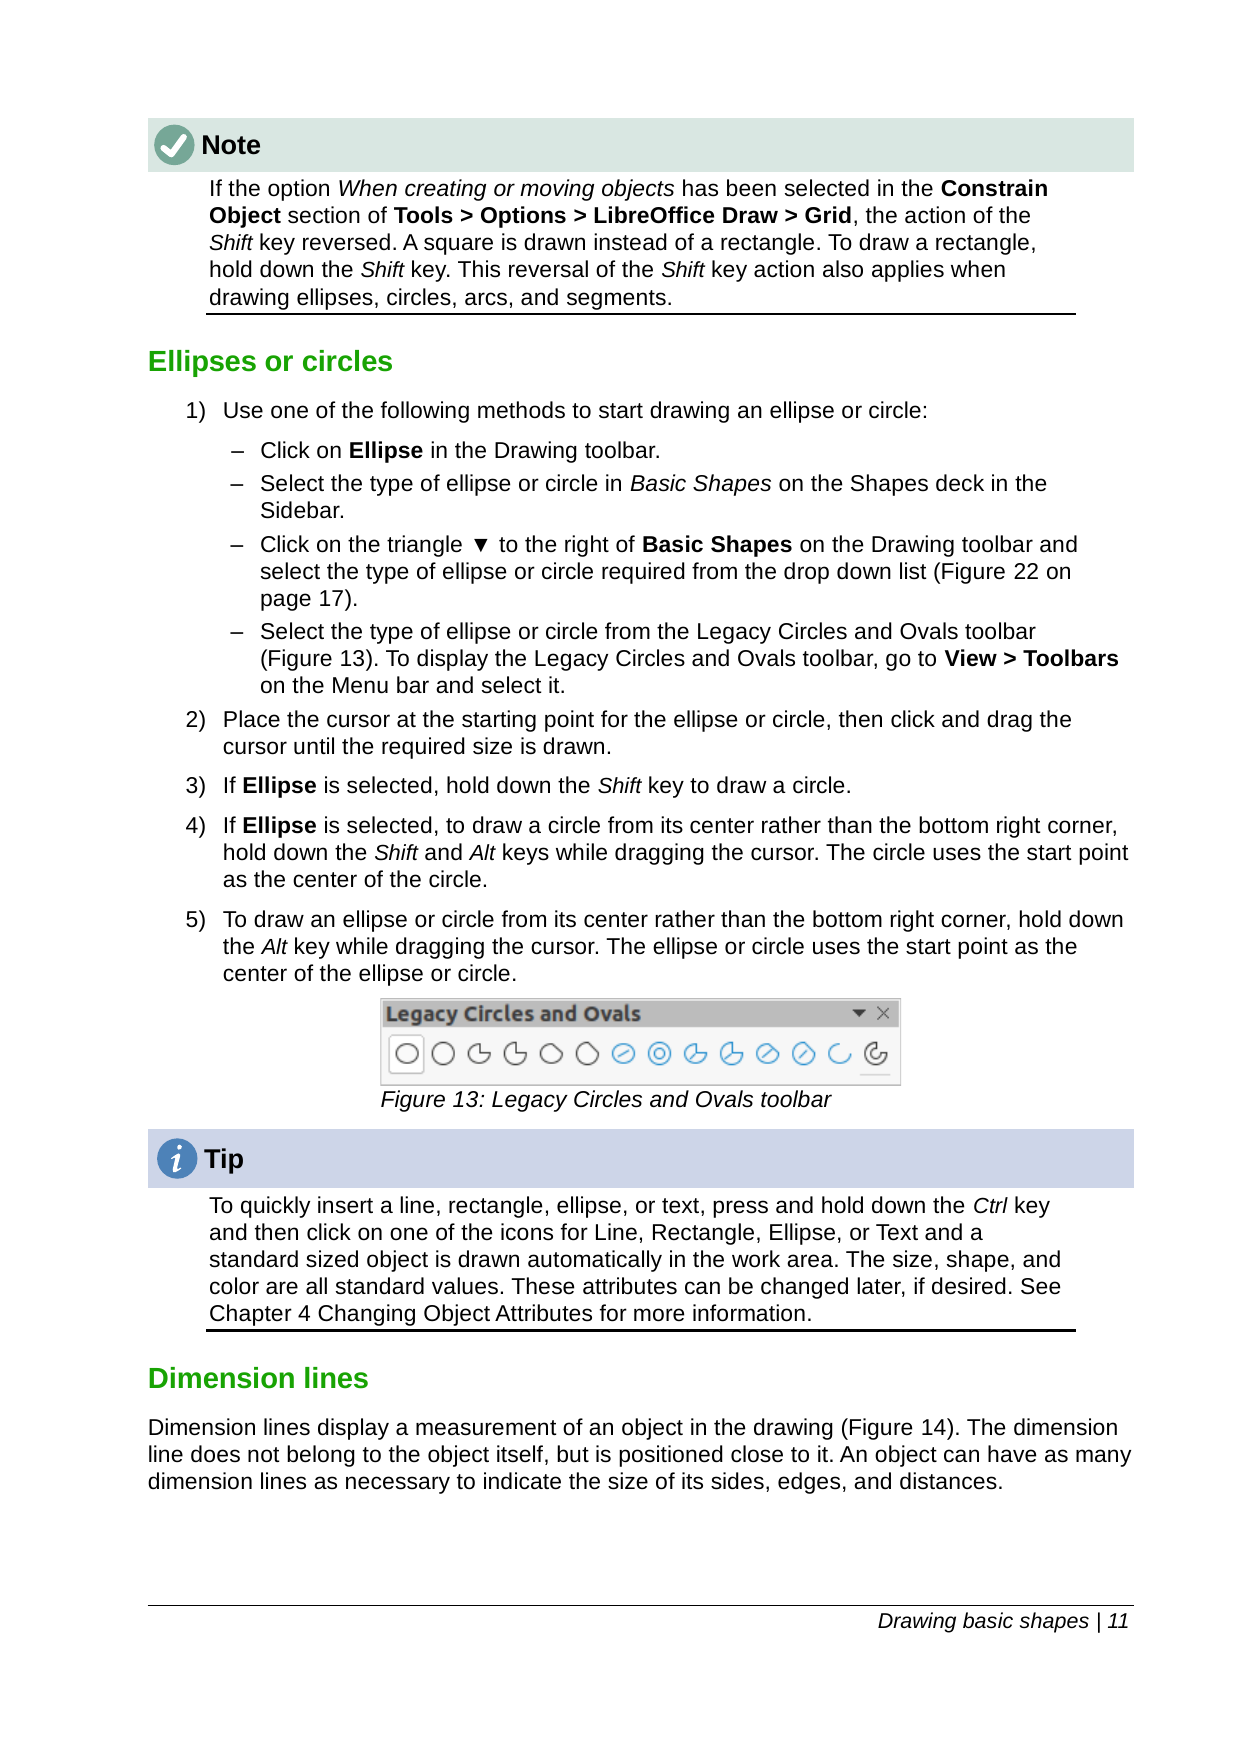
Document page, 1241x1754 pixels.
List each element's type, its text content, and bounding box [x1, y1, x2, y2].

list Click on the triangle ▼ to the right of Basic Shapes on the Drawing toolbar and select the type of ellipse or circle required from the drop down list (Figure 22 on page 16). [230, 530, 1134, 611]
list Use one of the following methods to start drawing an ellipse or circle: [206, 397, 1134, 424]
text Figure 13: Legacy Circles and Ovals toolbar [380, 1086, 901, 1112]
text Dimension lines display a measurement of an object in the drawing (Figure 14). The dimension line does not belong to the object itself, but is positioned close to it. An object can have as many dimension lines as necessary to indicate the size of its sides, edges, and distances. [148, 1413, 1134, 1494]
list Select the type of ellipse or circle in Basic Shapes on the Shapes deck in the Sidebar. [230, 469, 1134, 524]
subtitle Dimension lines [148, 1361, 1134, 1394]
list To draw an ellipse or circle from its center rather than the bottom right corner, hold down the Alt key while dragging the cursor. The ellipse or circle uses the start point as the center of the ellipse or circle. [206, 905, 1134, 986]
subtitle Ellipses or circles [148, 344, 1134, 378]
text If the option When creating or moving objects has been selected in the Constrain Object section of Tools > Options > LibreOffice Draw > Grid, the action of the Shift key reversed. A square is drawn instead of a rectangle. To draw a rectangle, hold down the Shift key. This reversal of the Shift key action also applies when drawing ellipses, circles, arcs, and segments. [206, 172, 1076, 313]
subtitle Tip [148, 1129, 1134, 1188]
subtitle Note [148, 118, 1134, 172]
list If Ellipse is selected, hold down the Shift key to draw a circle. [206, 772, 1134, 799]
list Select the type of ellipse or circle from the Legacy Circles and Ovals toolbar (Figure 13). To display the Legacy Circles and Ovals toolbar, go to View > Toolbars on the Menu bar and select it. [230, 617, 1134, 699]
picture [380, 998, 902, 1086]
list Place the cursor at the starting point for the ellipse or circle, then click and drag the cursor until the required size is drawn. [206, 705, 1134, 759]
list Click on Ellipse in the Drawing toolbar. [231, 436, 1134, 463]
text To quickly insert a line, rectangle, ellipse, or text, press and hold down the Ctrl key and then click on one of the icons for Line, Rectangle, Ellipse, or Text and a standard sized object is drawn automatically in the work area. The size, shape, and color are all standard values. These attributes can be changed later, if desired. See Chapter 4 Changing Object Attributes for more information. [206, 1188, 1076, 1329]
list If Ellipse is selected, to draw a circle from its center rather than the bottom right corner, hold down the Shift and Alt keys while dragging the cursor. The circle uses the start point as the center of the circle. [206, 811, 1134, 892]
